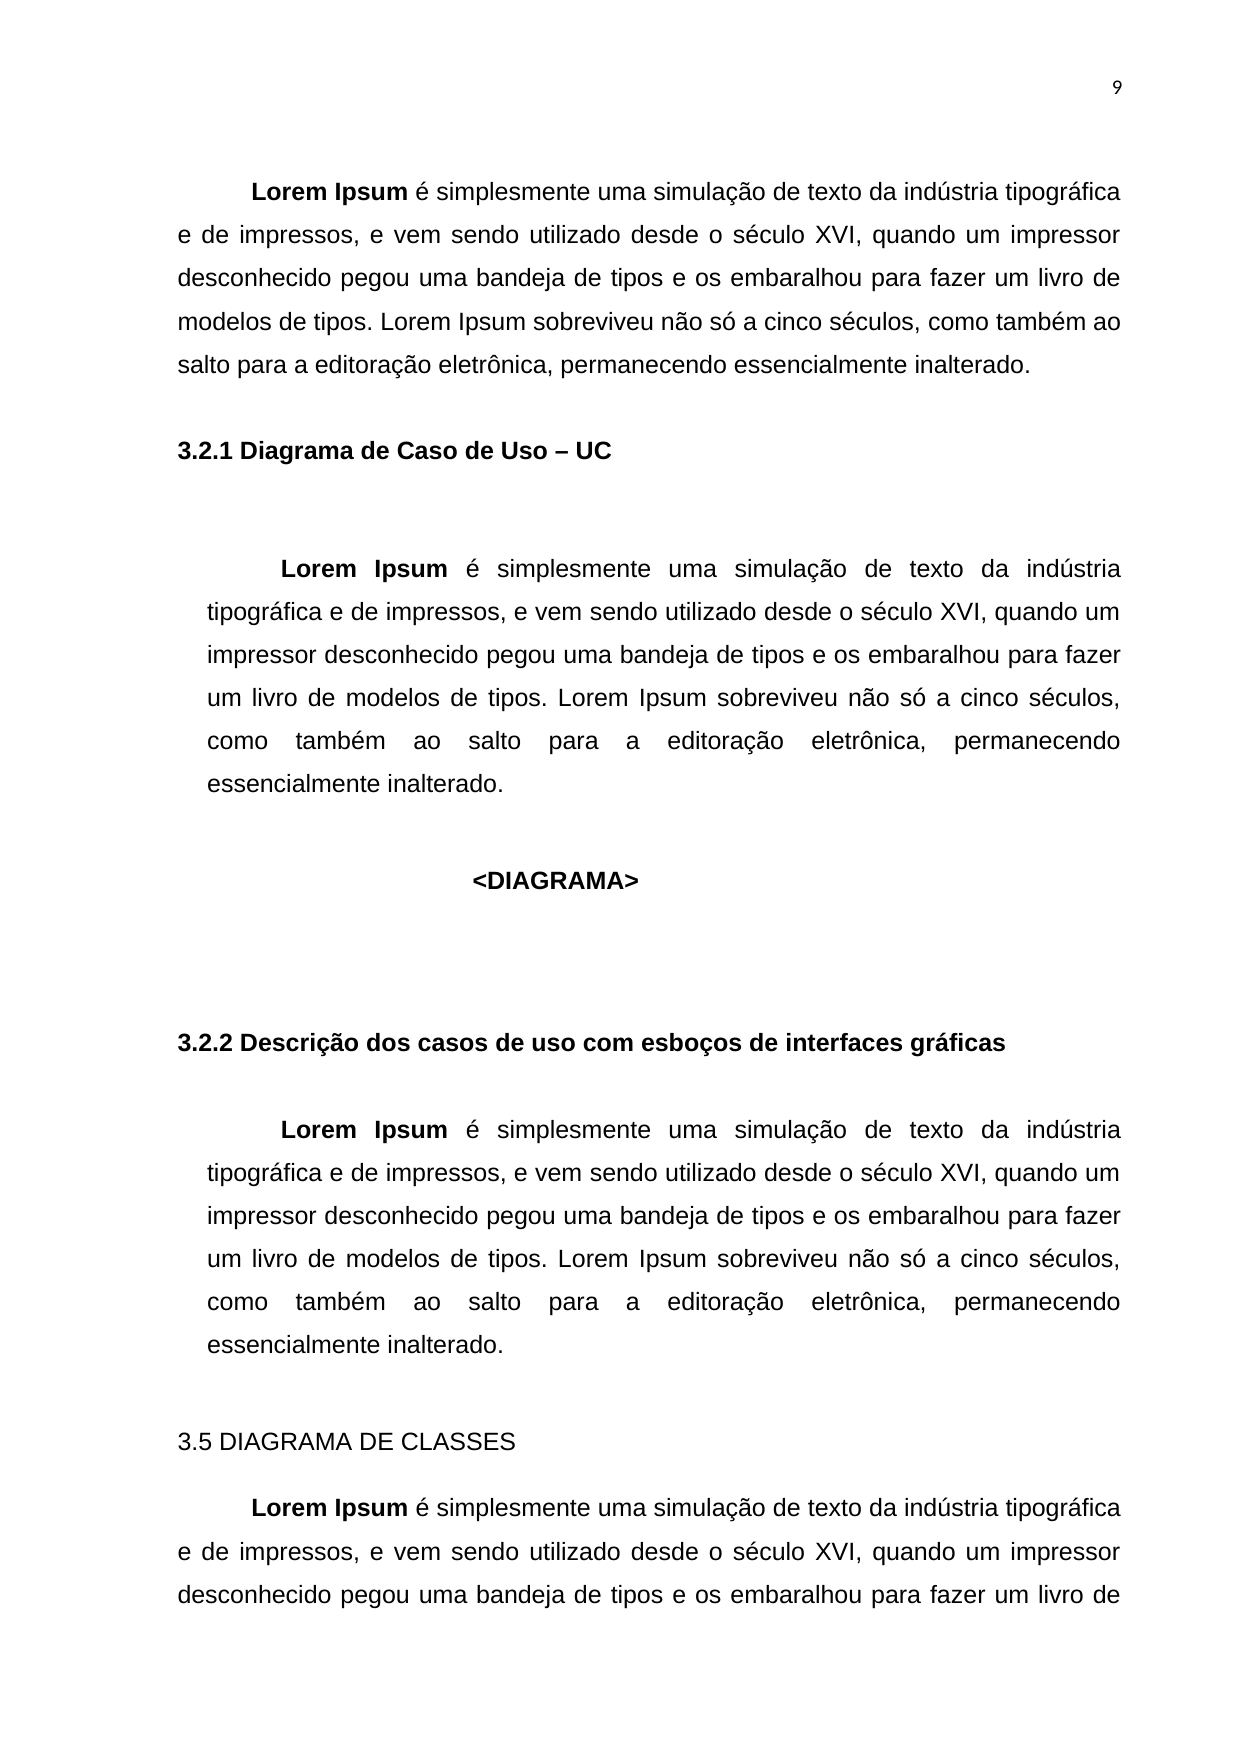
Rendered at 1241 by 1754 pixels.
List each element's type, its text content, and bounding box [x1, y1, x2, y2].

subtitle 3.5 DIAGRAMA DE CLASSES [177, 1427, 1122, 1456]
list Lorem Ipsum é simplesmente uma simulação de texto da indústria tipográfica e de impressos, e vem sendo utilizado desde o século XVI, quando um impressor desconhecido pegou uma bandeja de tipos e os embaralhou para fazer um livro de modelos de tipos. Lorem Ipsum sobreviveu não só a cinco séculos, como também ao salto para a editoração eletrônica, permanecendo essencialmente inalterado. [207, 1115, 1122, 1359]
text Lorem Ipsum é simplesmente uma simulação de texto da indústria tipográfica e de impressos, e vem sendo utilizado desde o século XVI, quando um impressor desconhecido pegou uma bandeja de tipos e os embaralhou para fazer um livro de modelos de tipos. Lorem Ipsum sobreviveu não só a cinco séculos, como também ao salto para a editoração eletrônica, permanecendo essencialmente inalterado. [177, 177, 1122, 378]
list Lorem Ipsum é simplesmente uma simulação de texto da indústria tipográfica e de impressos, e vem sendo utilizado desde o século XVI, quando um impressor desconhecido pegou uma bandeja de tipos e os embaralhou para fazer um livro de modelos de tipos. Lorem Ipsum sobreviveu não só a cinco séculos, como também ao salto para a editoração eletrônica, permanecendo essencialmente inalterado. [207, 554, 1122, 798]
text <DIAGRAMA> [398, 866, 1122, 895]
list Lorem Ipsum é simplesmente uma simulação de texto da indústria tipográfica e de impressos, e vem sendo utilizado desde o século XVI, quando um impressor desconhecido pegou uma bandeja de tipos e os embaralhou para fazer um livro de [177, 1493, 1122, 1608]
subtitle 3.2.2 Descrição dos casos de uso com esboços de interfaces gráficas [177, 1028, 1122, 1057]
subtitle 3.2.1 Diagrama de Caso de Uso – UC [177, 436, 1122, 465]
